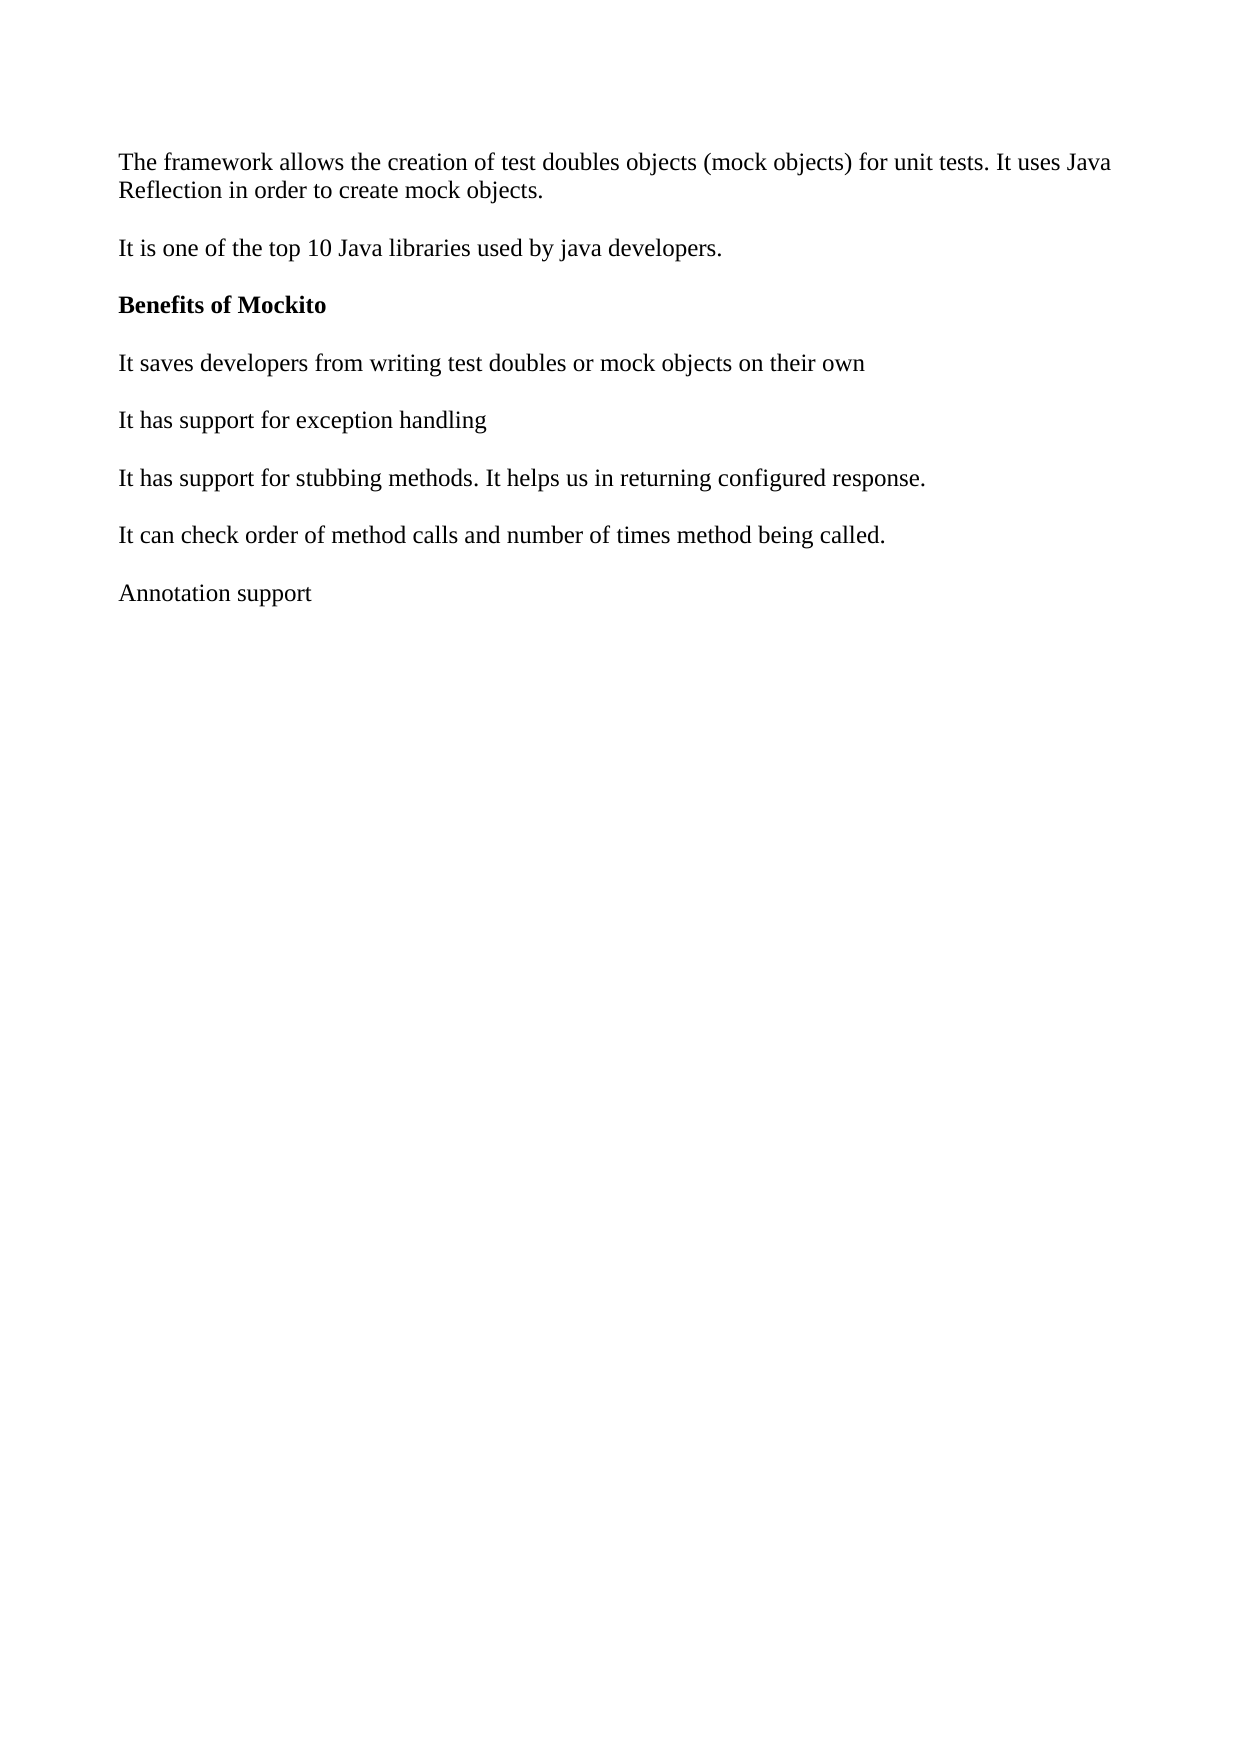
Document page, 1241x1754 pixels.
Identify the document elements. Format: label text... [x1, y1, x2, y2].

text It is one of the top 10 Java libraries used by java developers. [118, 233, 1122, 262]
text It can check order of method calls and number of times method being called. [118, 521, 1122, 549]
text The framework allows the creation of test doubles objects (mock objects) for unit tests. It uses Java Reflection in order to create mock objects. [118, 147, 1122, 204]
text It has support for exception handling [118, 406, 1122, 434]
text Annotation support [118, 578, 1122, 607]
text It saves developers from writing test doubles or mock objects on their own [118, 348, 1122, 377]
text Benefits of Mockito [118, 291, 1122, 319]
text It has support for stubbing methods. It helps us in returning configured response. [118, 463, 1122, 492]
